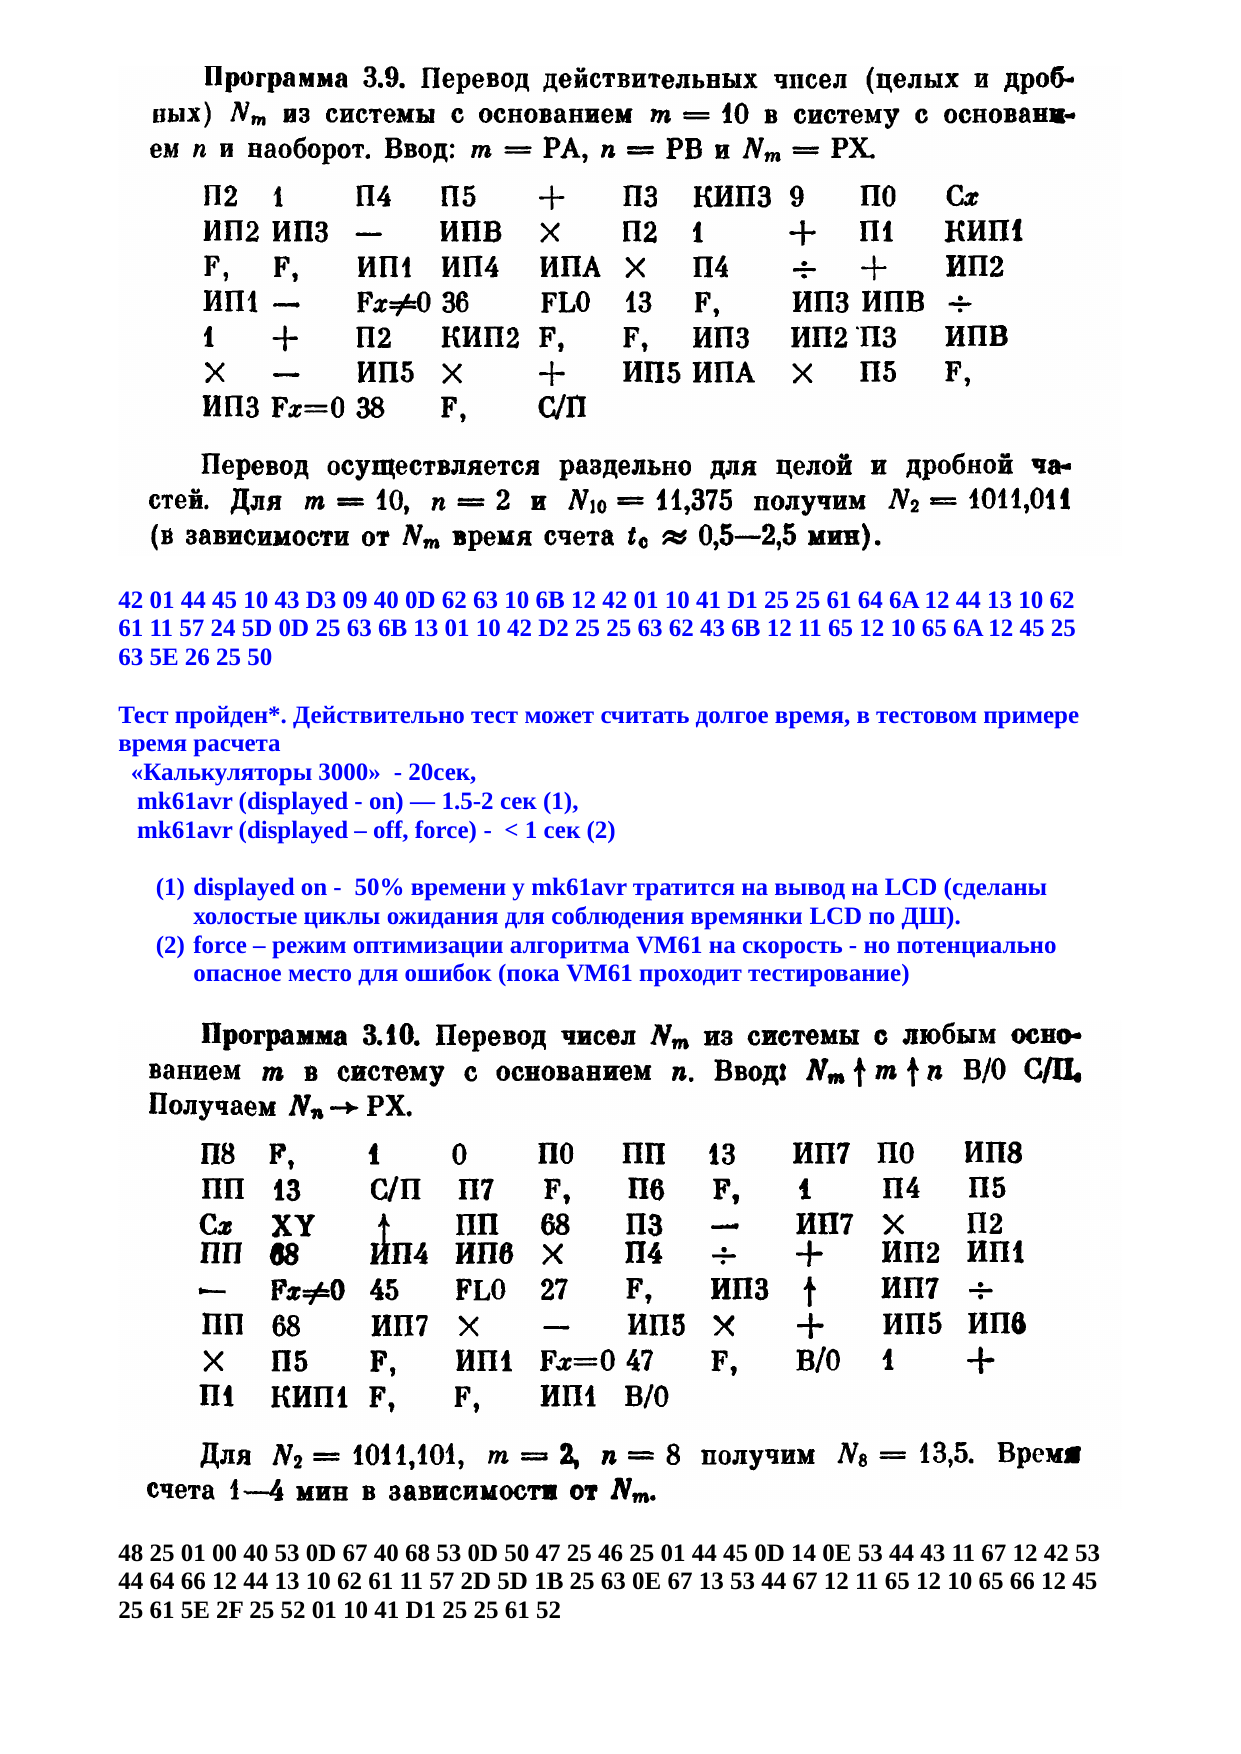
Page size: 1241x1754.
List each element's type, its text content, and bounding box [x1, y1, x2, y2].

text 42 01 44 45 10 43 D3 09 40 0D 62 63 10 6B 12 42 01 10 41 D1 25 25 61 64 6A 12 44 13 10 62 [118, 585, 1122, 613]
text 48 25 01 00 40 53 0D 67 40 68 53 0D 50 47 25 46 25 01 44 45 0D 14 0E 53 44 43 11 67 12 42 53 44 64 66 12 44 13 10 62 61 11 57 2D 5D 1B 25 63 0E 67 13 53 44 67 12 11 65 12 10 65 66 12 45 25 61 5E 2F 25 52 01 10 41 D1 25 25 61 52 [118, 1538, 1122, 1624]
text 63 5E 26 25 50 [118, 642, 1122, 671]
list force – режим оптимизации алгоритма VM61 на скорость - но потенциально опасное место для ошибок (пока VM61 проходит тестирование) [156, 930, 1122, 987]
text Тест пройден*. Действительно тест может считать долгое время, в тестовом примере время расчета [118, 700, 1122, 757]
text mk61avr (displayed - on) — 1.5-2 сек (1), [118, 786, 1122, 815]
picture [118, 66, 1123, 556]
text mk61avr (displayed – off, force) - < 1 сек (2) [118, 815, 1122, 843]
text 61 11 57 24 5D 0D 25 63 6B 13 01 10 42 D2 25 25 63 62 43 6B 12 11 65 12 10 65 6A 12 45 25 [118, 613, 1122, 642]
list displayed on - 50% времени у mk61avr тратится на вывод на LCD (сделаны холостые циклы ожидания для соблюдения времянки LCD по ДШ). [156, 872, 1122, 930]
picture [118, 1020, 1123, 1509]
text «Калькуляторы 3000» - 20сек, [118, 757, 1122, 786]
